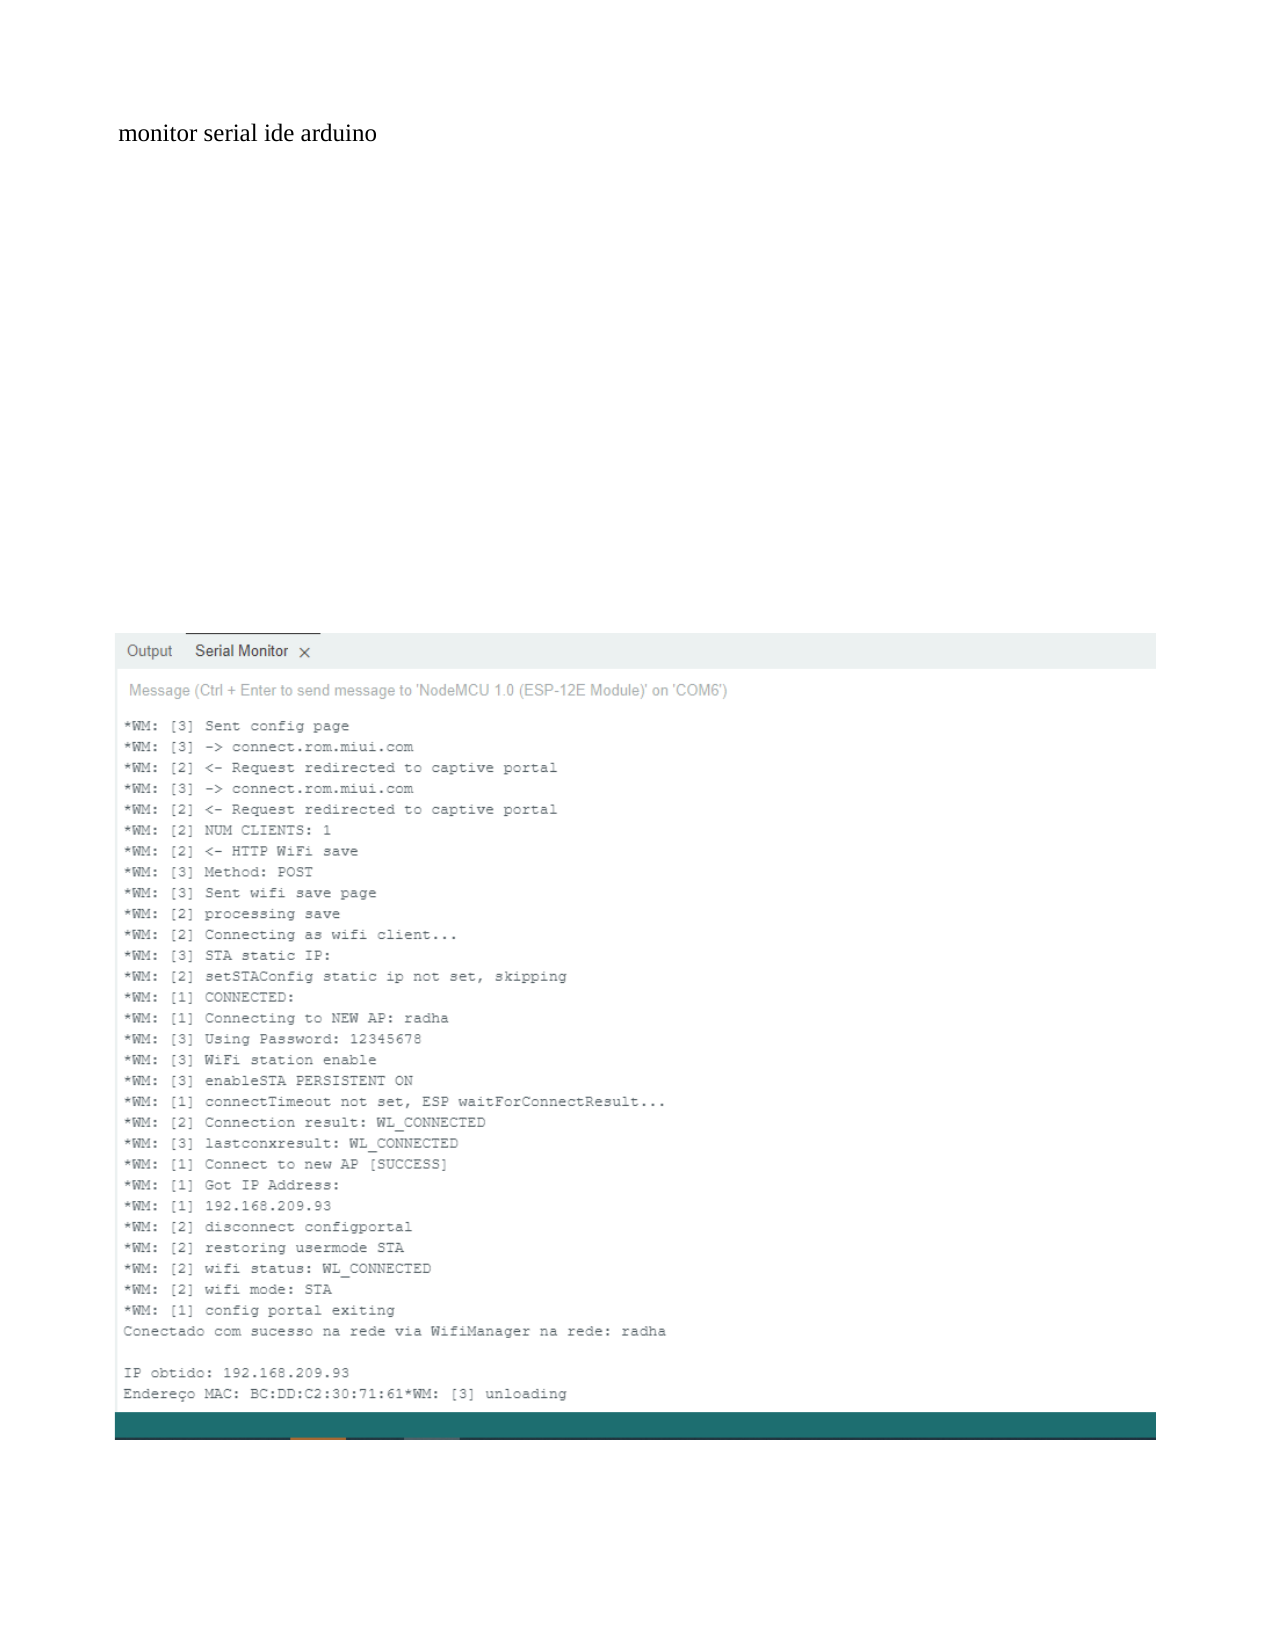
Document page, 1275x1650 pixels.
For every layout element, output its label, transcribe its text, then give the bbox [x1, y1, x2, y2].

picture [114, 633, 1156, 1440]
text monitor serial ide arduino [118, 118, 1157, 147]
